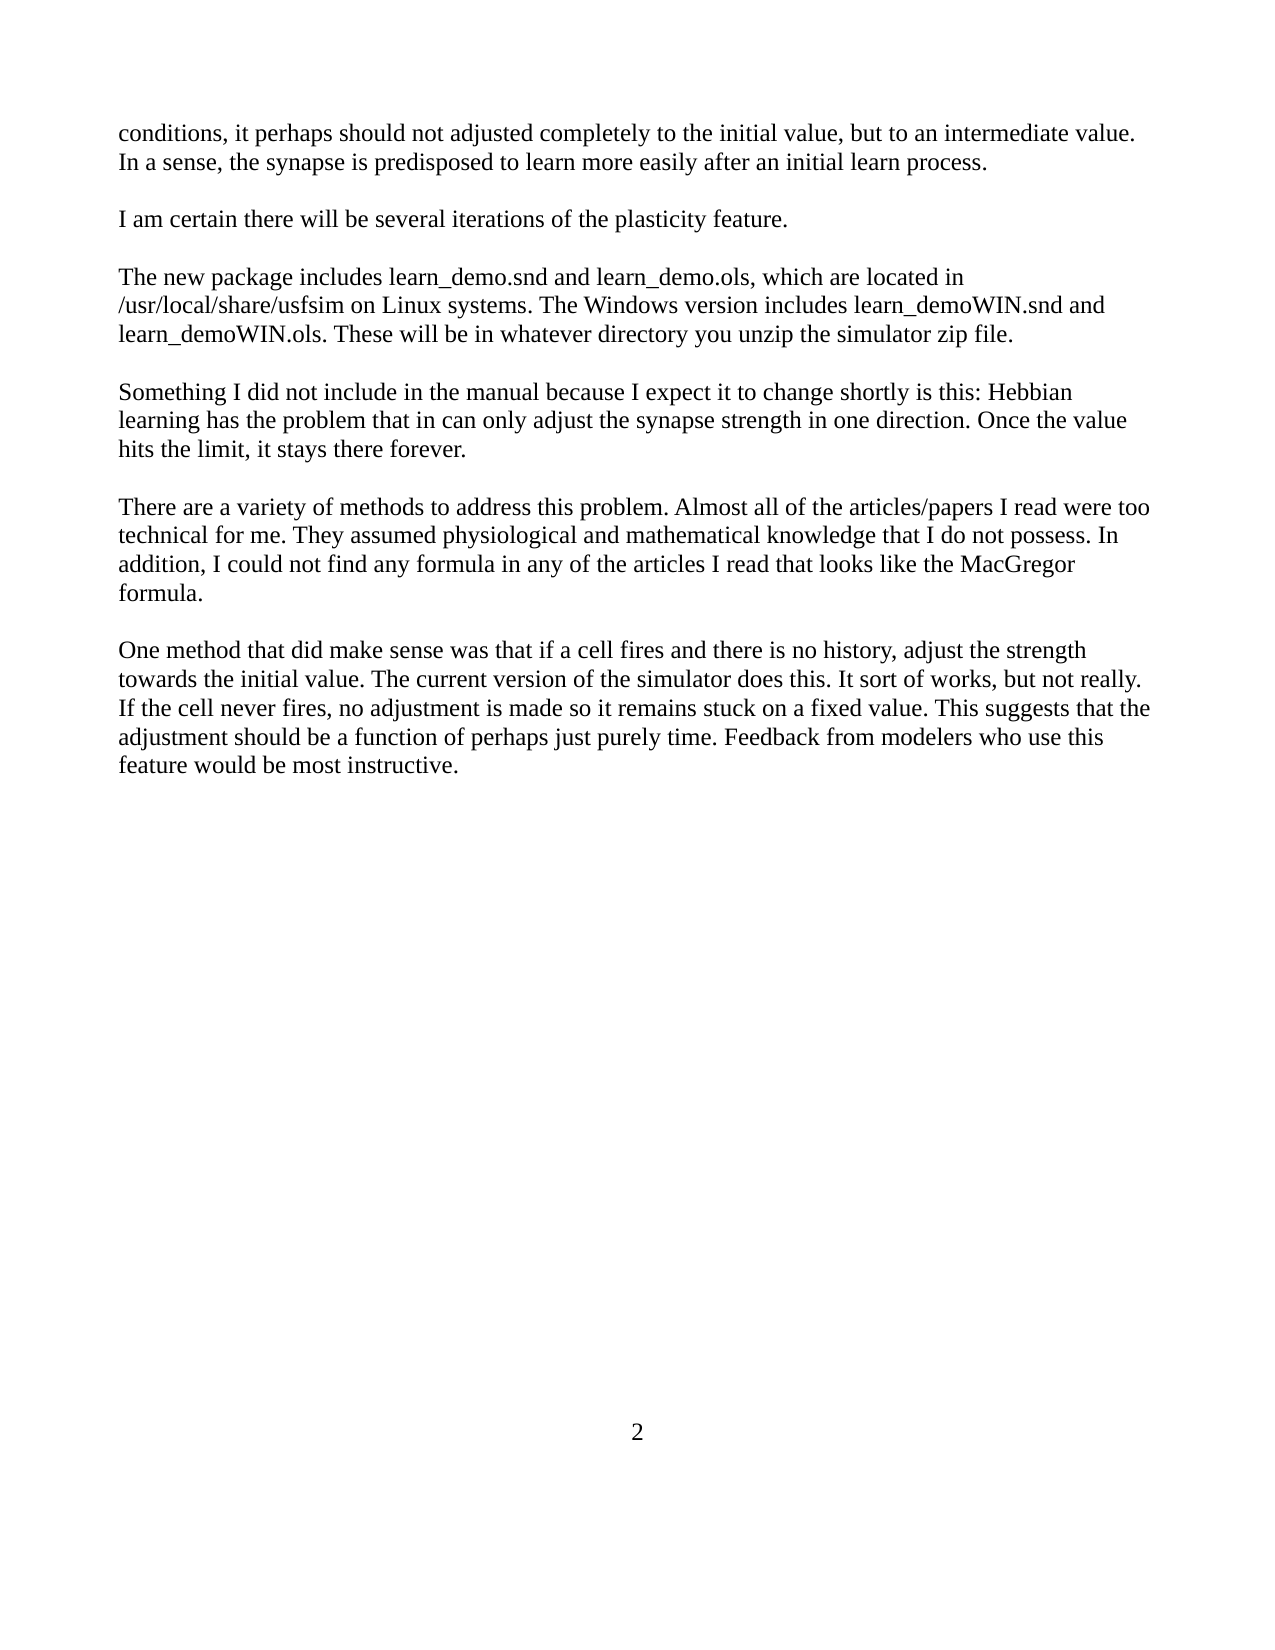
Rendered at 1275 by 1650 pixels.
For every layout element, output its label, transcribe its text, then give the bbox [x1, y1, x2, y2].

text conditions, it perhaps should not adjusted completely to the initial value, but to an intermediate value. In a sense, the synapse is predisposed to learn more easily after an initial learn process. [118, 118, 1157, 176]
text The new package includes learn_demo.snd and learn_demo.ols, which are located in /usr/local/share/usfsim on Linux systems. The Windows version includes learn_demoWIN.snd and learn_demoWIN.ols. These will be in whatever directory you unzip the simulator zip file. [118, 262, 1157, 348]
text There are a variety of methods to address this problem. Almost all of the articles/papers I read were too technical for me. They assumed physiological and mathematical knowledge that I do not possess. In addition, I could not find any formula in any of the articles I read that looks like the MacGregor formula. [118, 492, 1157, 607]
text Something I did not include in the manual because I expect it to change shortly is this: Hebbian learning has the problem that in can only adjust the synapse strength in one direction. Once the value hits the limit, it stays there forever. [118, 377, 1157, 463]
text I am certain there will be several iterations of the plasticity feature. [118, 204, 1157, 233]
text One method that did make sense was that if a cell fires and there is no history, adjust the strength towards the initial value. The current version of the simulator does this. It sort of works, but not really. If the cell never fires, no adjustment is made so it remains stuck on a fixed value. This suggests that the adjustment should be a function of perhaps just purely time. Feedback from modelers who use this feature would be most instructive. [118, 636, 1157, 779]
